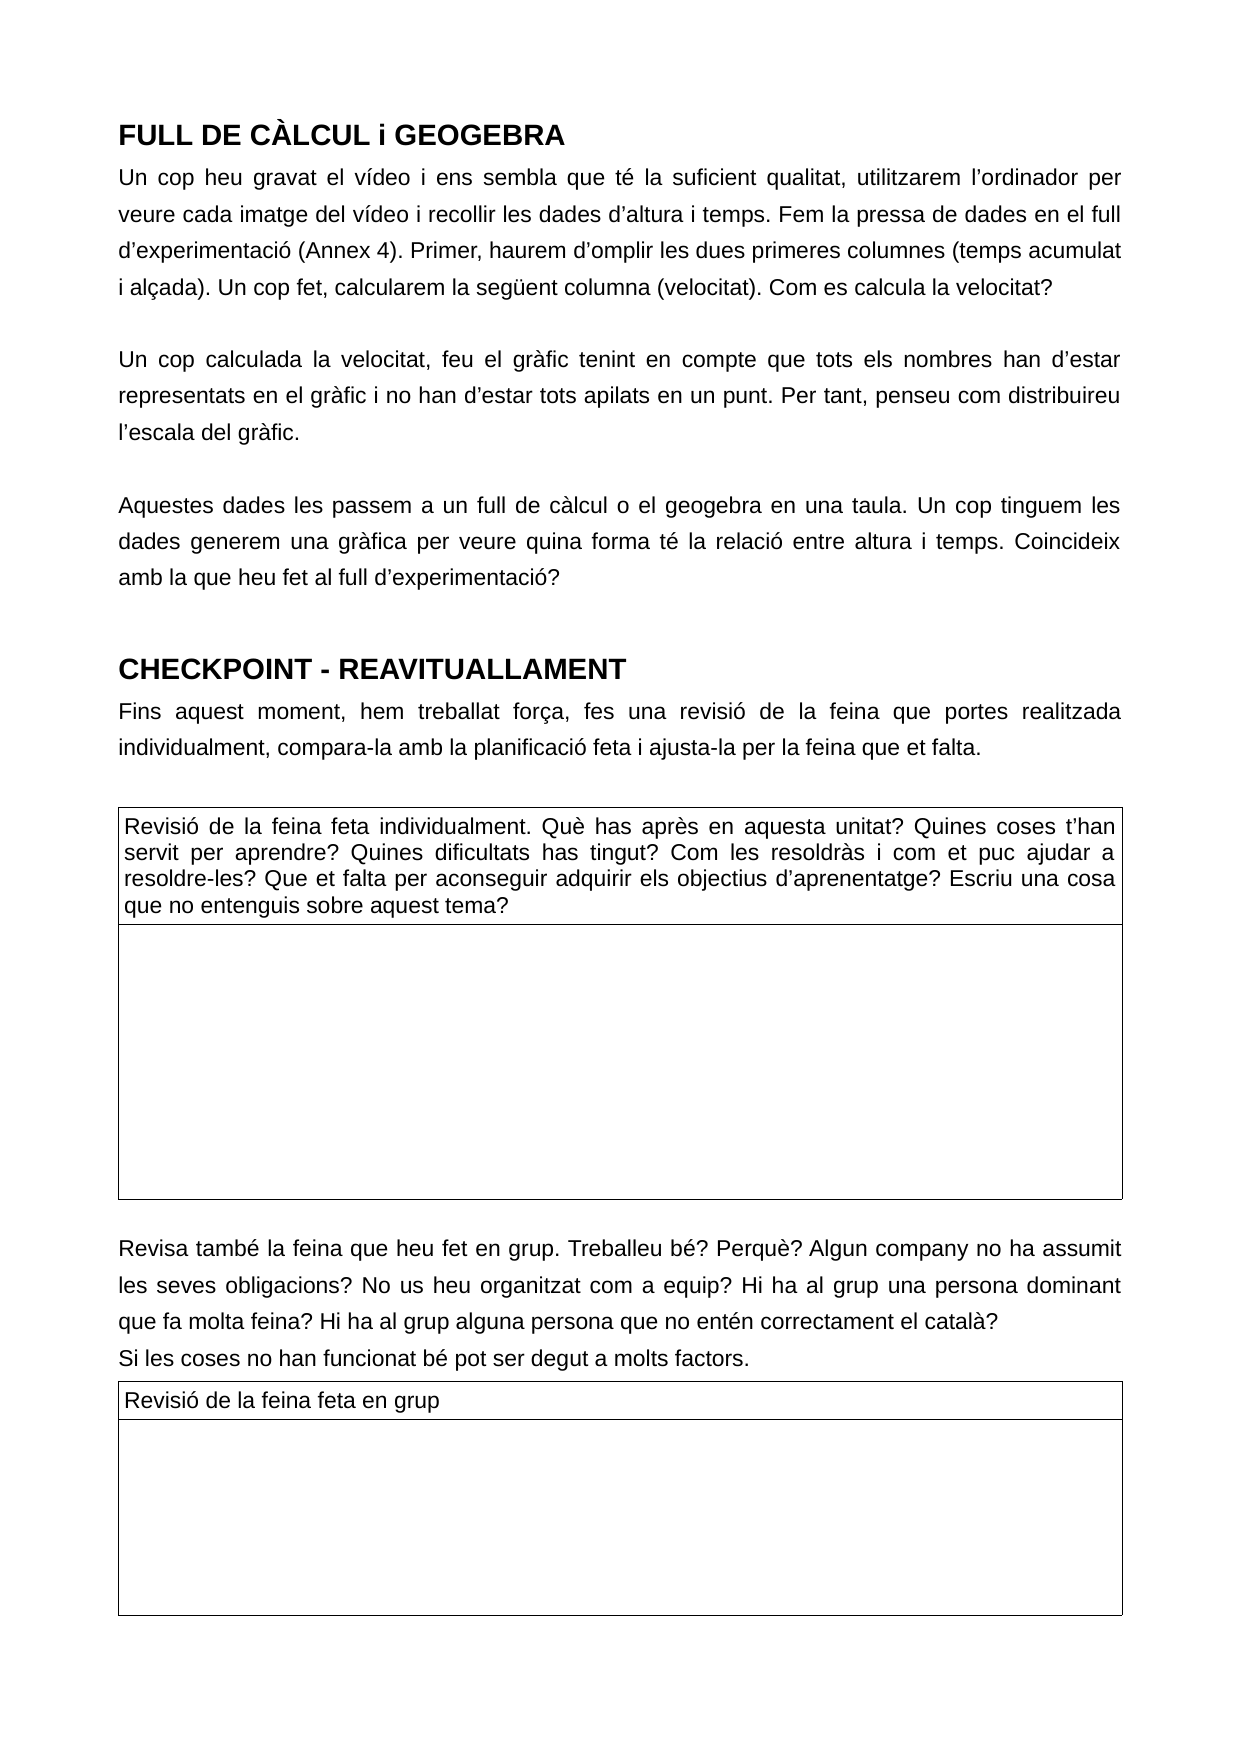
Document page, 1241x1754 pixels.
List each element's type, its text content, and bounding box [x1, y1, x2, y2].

table_cell [119, 1420, 1122, 1615]
subtitle CHECKPOINT - REAVITUALLAMENT [118, 652, 1122, 685]
table_header Revisió de la feina feta individualment. Què has après en aquesta unitat? Quines coses t’han servit per aprendre? Quines dificultats has tingut? Com les resoldràs i com et puc ajudar a resoldre-les? Que et falta per aconseguir adquirir els objectius d’aprenentatge? Escriu una cosa que no entenguis sobre aquest tema? [119, 808, 1122, 924]
text Si les coses no han funcionat bé pot ser degut a molts factors. [118, 1344, 1122, 1371]
text Aquestes dades les passem a un full de càlcul o el geogebra en una taula. Un cop tinguem les dades generem una gràfica per veure quina forma té la relació entre altura i temps. Coincideix amb la que heu fet al full d’experimentació? [118, 492, 1122, 591]
subtitle FULL DE CÀLCUL i GEOGEBRA [118, 118, 1122, 152]
text Revisa també la feina que heu fet en grup. Treballeu bé? Perquè? Algun company no ha assumit les seves obligacions? No us heu organitzat com a equip? Hi ha al grup una persona dominant que fa molta feina? Hi ha al grup alguna persona que no entén correctament el català? [118, 1235, 1122, 1334]
table_header Revisió de la feina feta en grup [119, 1382, 1122, 1419]
text Un cop calculada la velocitat, feu el gràfic tenint en compte que tots els nombres han d’estar representats en el gràfic i no han d’estar tots apilats en un punt. Per tant, penseu com distribuireu l’escala del gràfic. [118, 346, 1122, 445]
text Fins aquest moment, hem treballat força, fes una revisió de la feina que portes realitzada individualment, compara-la amb la planificació feta i ajusta-la per la feina que et falta. [118, 698, 1122, 761]
text Un cop heu gravat el vídeo i ens sembla que té la suficient qualitat, utilitzarem l’ordinador per veure cada imatge del vídeo i recollir les dades d’altura i temps. Fem la pressa de dades en el full d’experimentació (Annex 4). Primer, haurem d’omplir les dues primeres columnes (temps acumulat i alçada). Un cop fet, calcularem la següent columna (velocitat). Com es calcula la velocitat? [118, 164, 1122, 300]
table_cell [119, 925, 1122, 1199]
